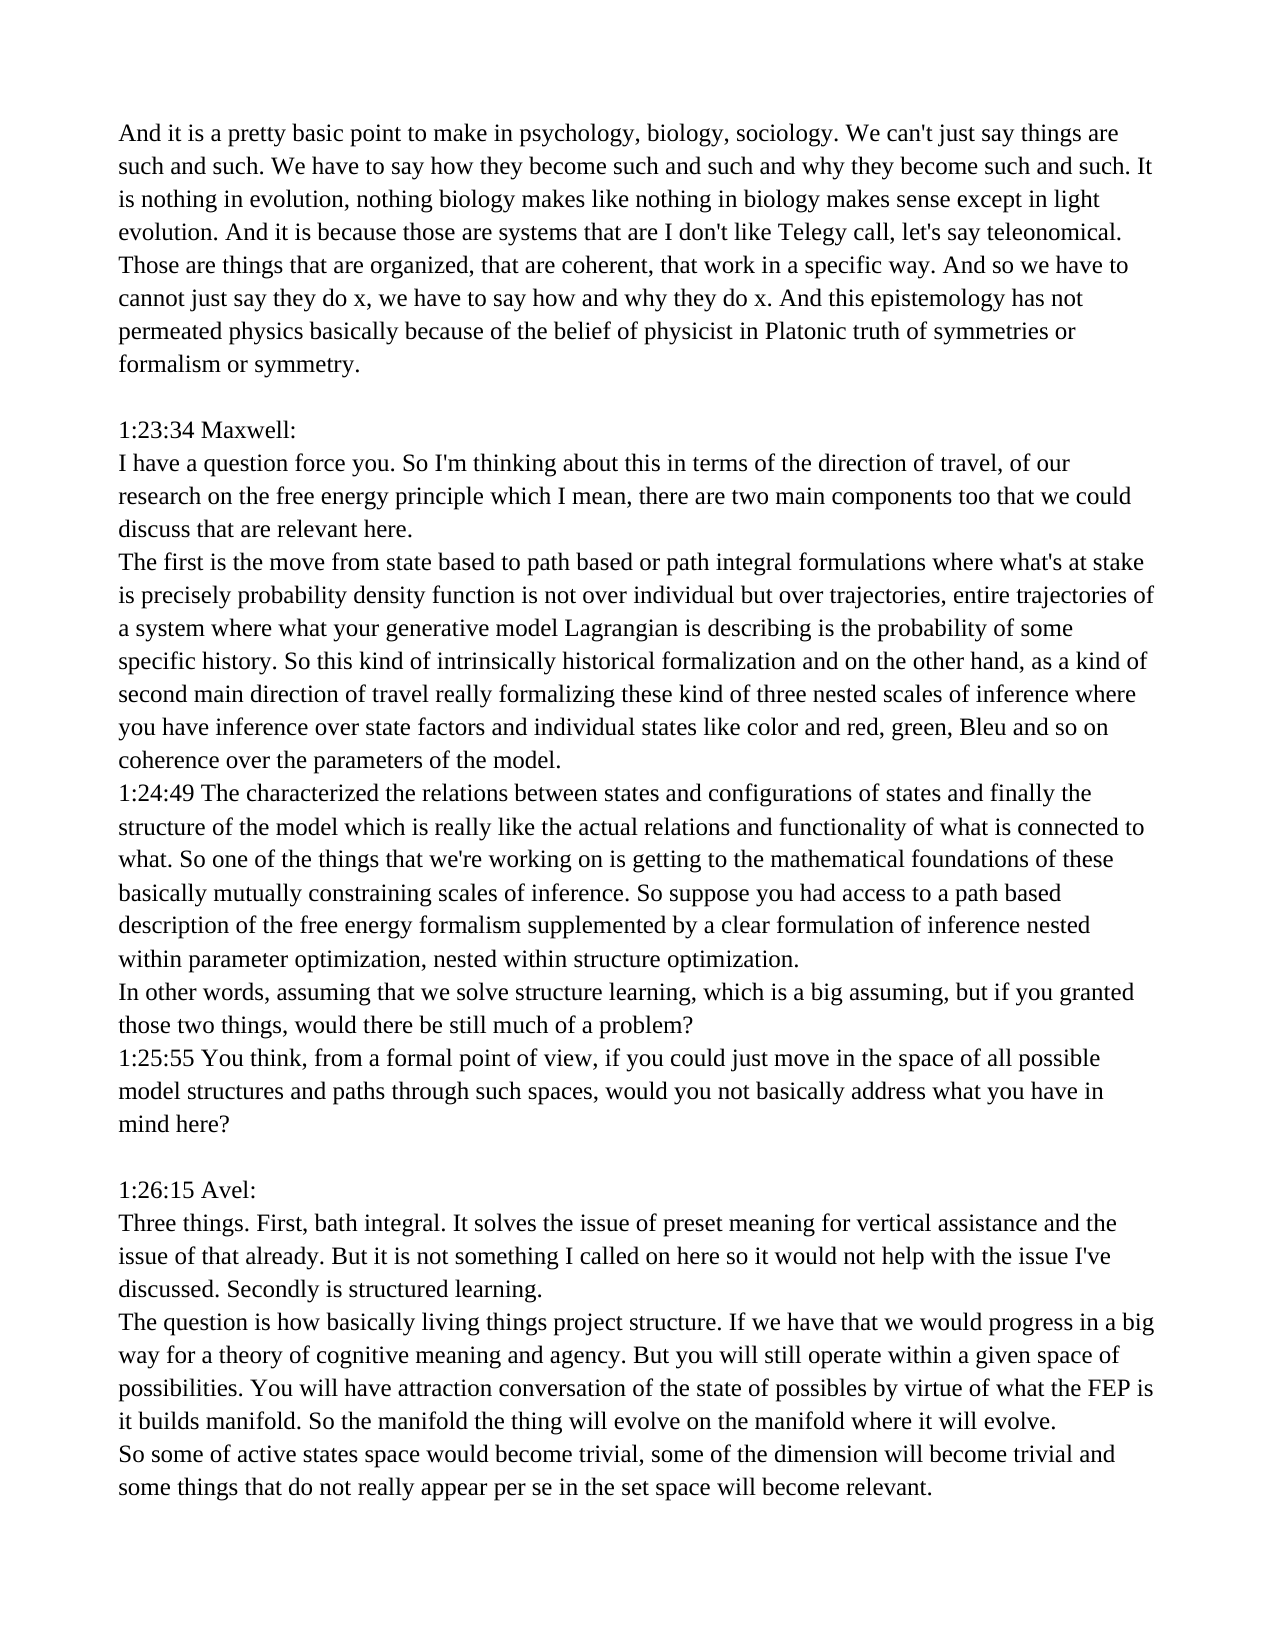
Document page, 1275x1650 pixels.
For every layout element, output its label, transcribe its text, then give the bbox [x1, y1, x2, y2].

text The first is the move from state based to path based or path integral formulations where what's at stake is precisely probability density function is not over individual but over trajectories, entire trajectories of a system where what your generative model Lagrangian is describing is the probability of some specific history. So this kind of intrinsically historical formalization and on the other hand, as a kind of second main direction of travel really formalizing these kind of three nested scales of inference where you have inference over state factors and individual states like color and red, green, Bleu and so on coherence over the parameters of the model. [118, 547, 1157, 774]
text 1:23:34 Maxwell: [118, 415, 1157, 444]
text I have a question force you. So I'm thinking about this in terms of the direction of travel, of our research on the free energy principle which I mean, there are two main components too that we could discuss that are relevant here. [118, 448, 1157, 543]
text In other words, assuming that we solve structure learning, which is a big assuming, but if you granted those two things, would there be still much of a problem? [118, 977, 1157, 1038]
text 1:25:55 You think, from a formal point of view, if you could just move in the space of all possible model structures and paths through such spaces, would you not basically address what you have in mind here? [118, 1043, 1157, 1137]
text And it is a pretty basic point to make in psychology, biology, sociology. We can't just say things are such and such. We have to say how they become such and such and why they become such and such. It is nothing in evolution, nothing biology makes like nothing in biology makes sense except in light evolution. And it is because those are systems that are I don't like Telegy call, let's say teleonomical. [118, 118, 1157, 246]
text So some of active states space would become trivial, some of the dimension will become trivial and some things that do not really appear per se in the set space will become relevant. [118, 1439, 1157, 1501]
text Those are things that are organized, that are coherent, that work in a specific way. And so we have to cannot just say they do x, we have to say how and why they do x. And this epistemology has not permeated physics basically because of the belief of physicist in Platonic truth of symmetries or formalism or symmetry. [118, 250, 1157, 378]
text 1:26:15 Avel: [118, 1175, 1157, 1203]
text The question is how basically living things project structure. If we have that we would progress in a big way for a theory of cognitive meaning and agency. But you will still operate within a given space of possibilities. You will have attraction conversation of the state of possibles by virtue of what the FEP is it builds manifold. So the manifold the thing will evolve on the manifold where it will evolve. [118, 1307, 1157, 1435]
text Three things. First, bath integral. It solves the issue of preset meaning for vertical assistance and the issue of that already. But it is not something I called on here so it would not help with the issue I've discussed. Secondly is structured learning. [118, 1208, 1157, 1303]
text 1:24:49 The characterized the relations between states and configurations of states and finally the structure of the model which is really like the actual relations and functionality of what is connected to what. So one of the things that we're working on is getting to the mathematical foundations of these basically mutually constraining scales of inference. So suppose you had access to a path based description of the free energy formalism supplemented by a clear formulation of inference nested within parameter optimization, nested within structure optimization. [118, 778, 1157, 972]
